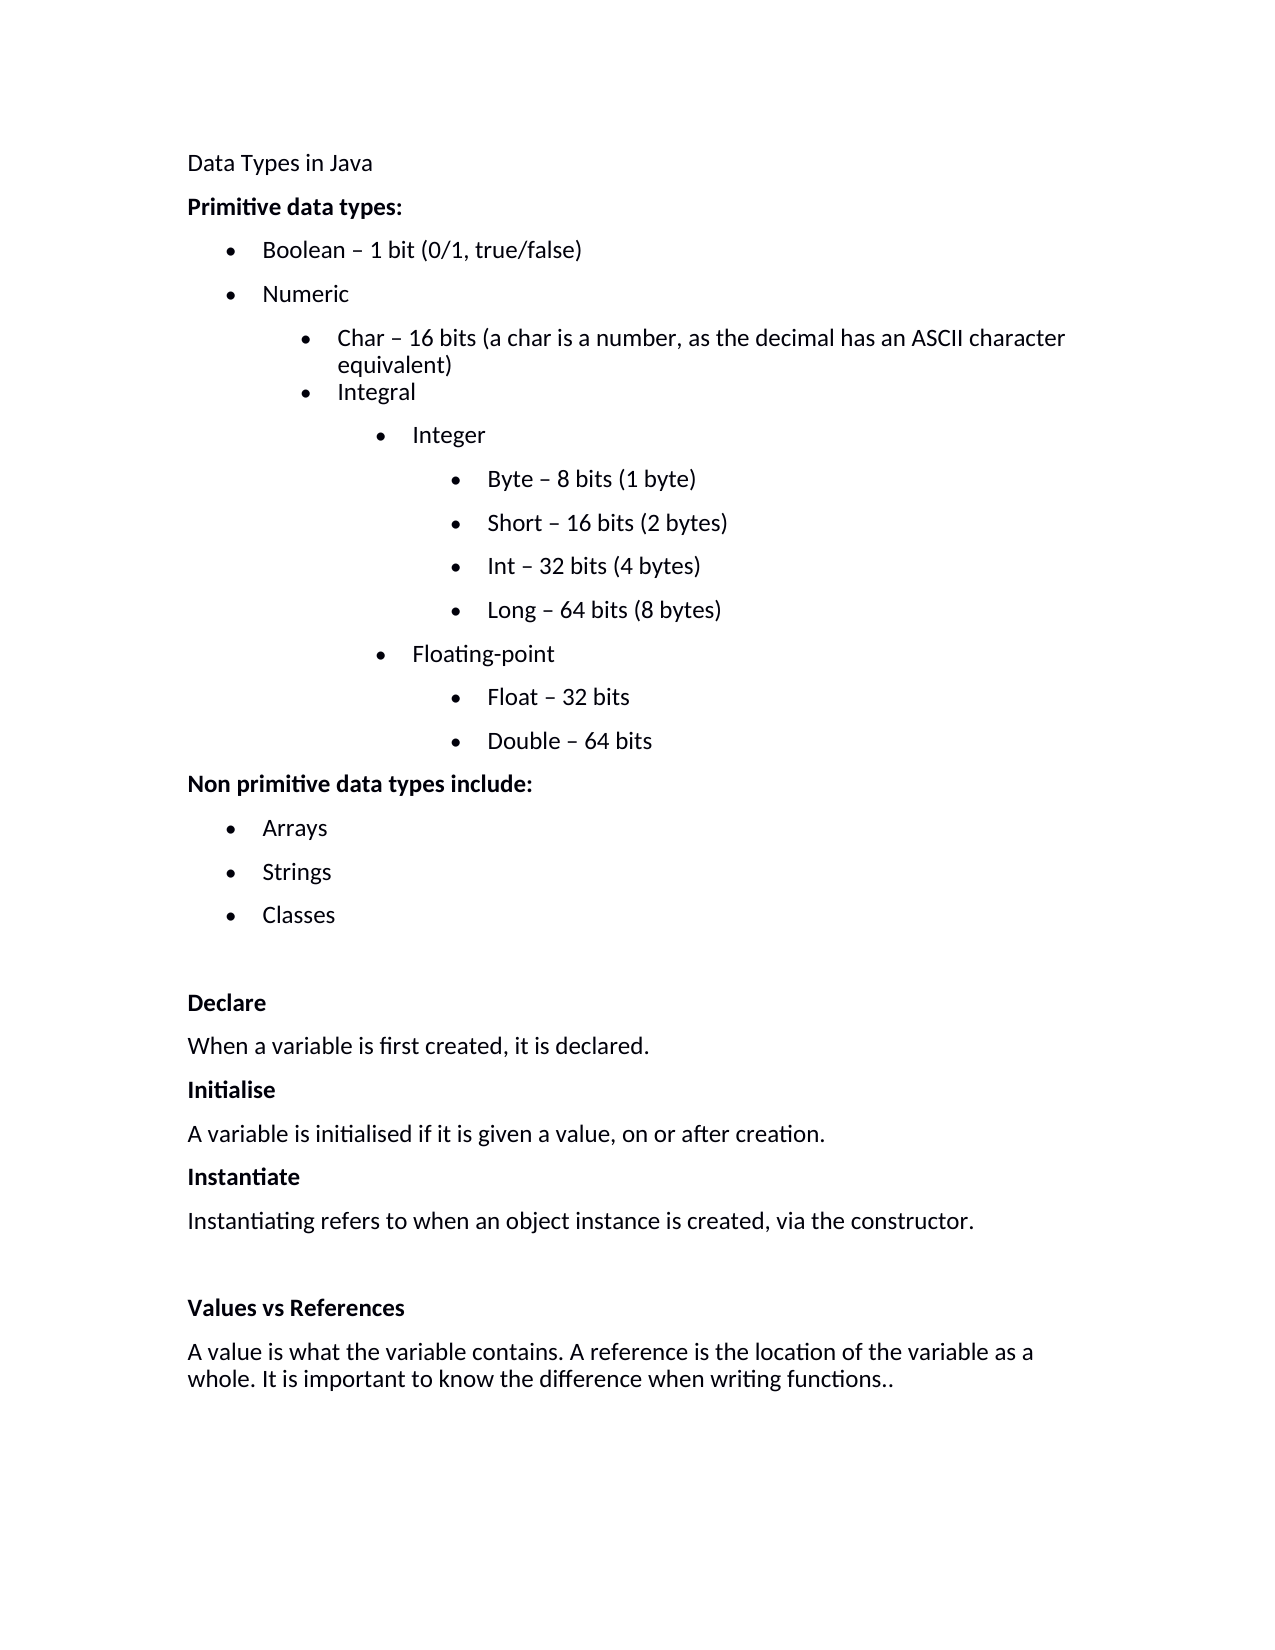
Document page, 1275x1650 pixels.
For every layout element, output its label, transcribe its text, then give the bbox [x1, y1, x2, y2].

list Floating-point [375, 640, 1087, 667]
text Instantiating refers to when an object instance is created, via the constructor. [187, 1208, 1087, 1235]
text Instantiate [187, 1164, 1087, 1191]
text A variable is initialised if it is given a value, on or after creation. [187, 1121, 1087, 1147]
text When a variable is first created, it is declared. [187, 1033, 1087, 1060]
text Non primitive data types include: [187, 771, 1087, 798]
list Numeric [225, 281, 1087, 308]
list Byte – 8 bits (1 byte) [450, 466, 1087, 493]
text A value is what the variable contains. A reference is the location of the variable as a whole. It is important to know the difference when writing functions.. [187, 1339, 1087, 1393]
list Arrays [225, 815, 1087, 842]
text Initialise [187, 1077, 1087, 1104]
text Data Types in Java [187, 150, 1087, 177]
text Primitive data types: [187, 194, 1087, 221]
list Boolean – 1 bit (0/1, true/false) [225, 237, 1087, 264]
list Int – 32 bits (4 bytes) [450, 553, 1087, 580]
text Declare [187, 989, 1087, 1017]
text Values vs References [187, 1295, 1087, 1322]
list Classes [225, 902, 1087, 929]
list Float – 32 bits [450, 684, 1087, 711]
list Short – 16 bits (2 bytes) [450, 509, 1087, 536]
list Char – 16 bits (a char is a number, as the decimal has an ASCII character equivalent) [300, 324, 1087, 378]
list Integral [300, 378, 1087, 406]
list Double – 64 bits [450, 728, 1087, 755]
list Long – 64 bits (8 bytes) [450, 597, 1087, 624]
list Integer [375, 422, 1087, 449]
list Strings [225, 859, 1087, 886]
